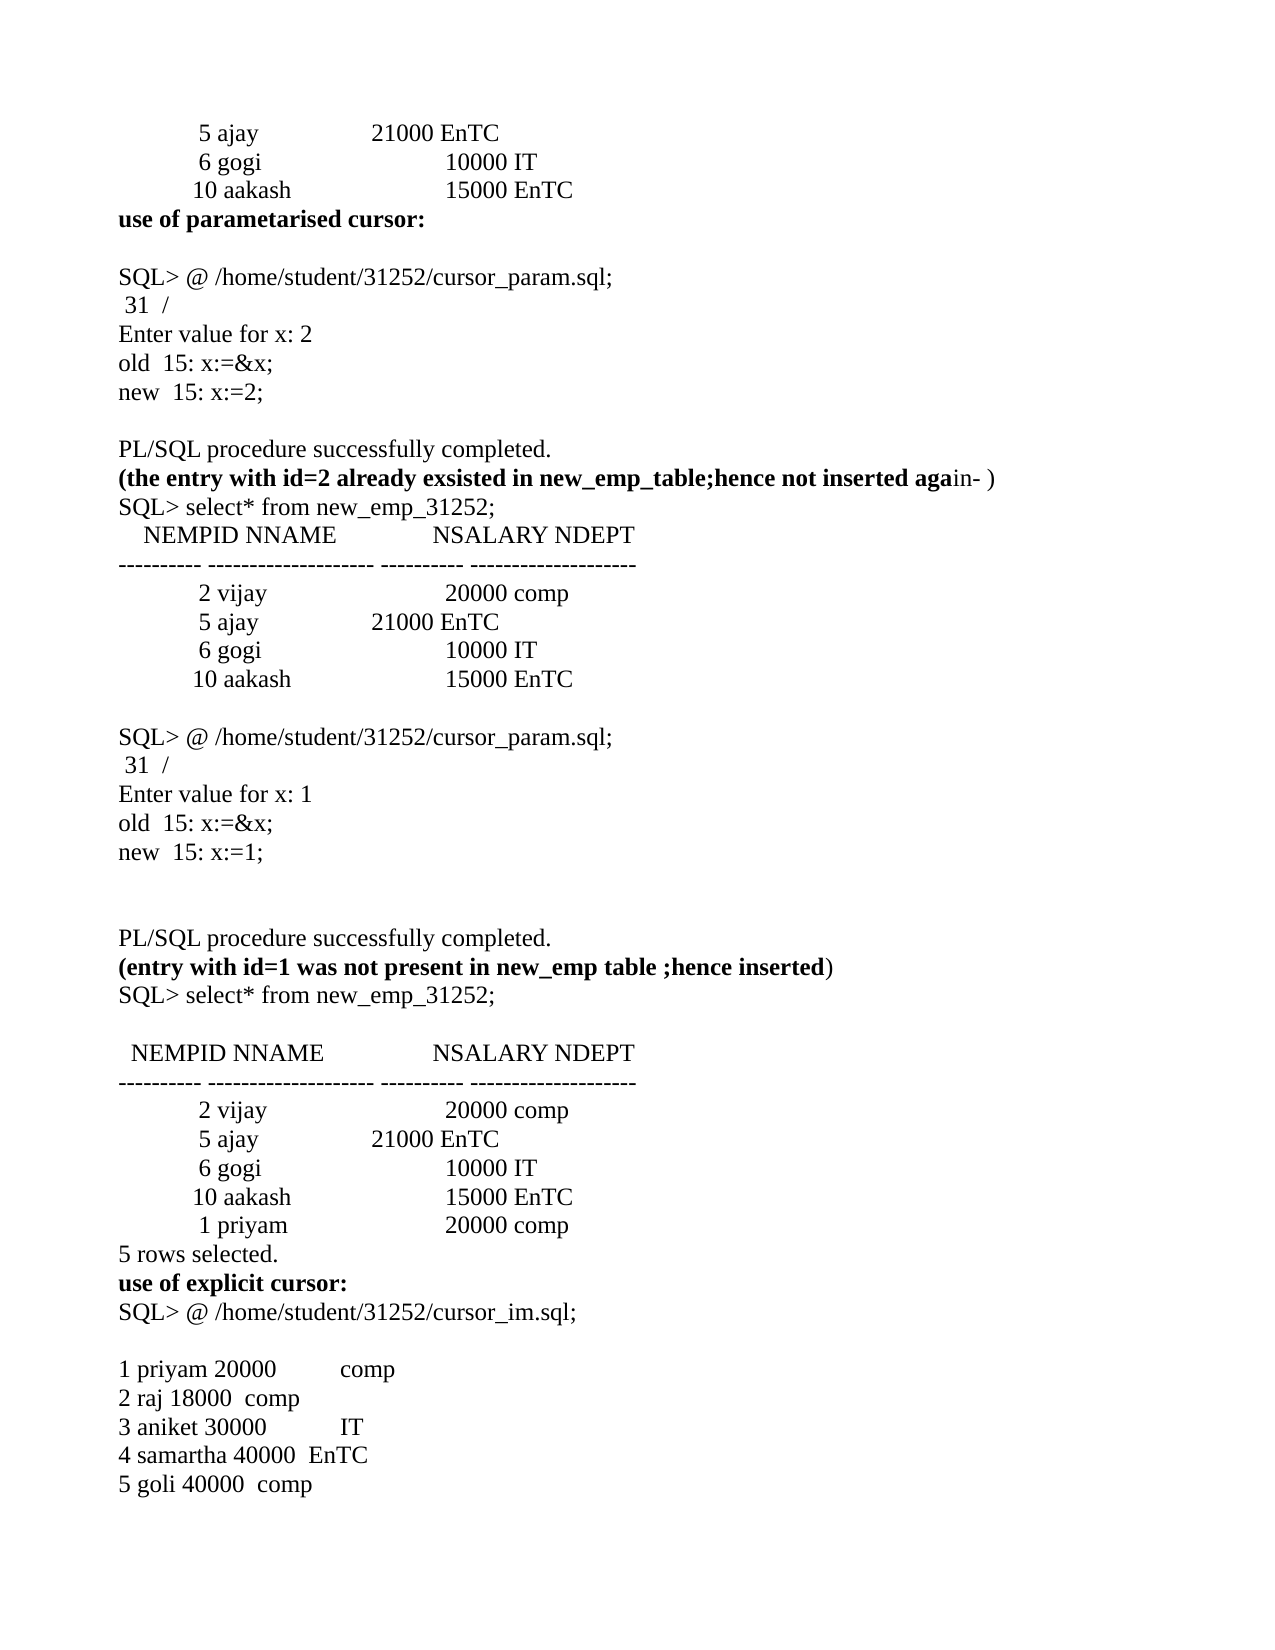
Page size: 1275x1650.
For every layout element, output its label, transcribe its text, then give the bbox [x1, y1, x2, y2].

text new 15: x:=1; [118, 837, 1157, 866]
text NEMPID NNAME NSALARY NDEPT [118, 1038, 1157, 1067]
text 10 aakash 15000 EnTC [118, 1182, 1157, 1211]
text ---------- -------------------- ---------- -------------------- [118, 549, 1157, 578]
text old 15: x:=&x; [118, 808, 1157, 837]
text use of parametarised cursor: [118, 204, 1157, 233]
text 1 priyam 20000 comp [118, 1211, 1157, 1239]
text 1 priyam 20000 comp [118, 1354, 1157, 1383]
text 5 rows selected. [118, 1239, 1157, 1268]
text (the entry with id=2 already exsisted in new_emp_table;hence not inserted again- ) [118, 463, 1157, 492]
text Enter value for x: 2 [118, 319, 1157, 348]
text (entry with id=1 was not present in new_emp table ;hence inserted) [118, 952, 1157, 981]
text 2 vijay 20000 comp [118, 1096, 1157, 1124]
text SQL> select* from new_emp_31252; [118, 981, 1157, 1009]
text SQL> @ /home/student/31252/cursor_im.sql; [118, 1297, 1157, 1326]
text 10 aakash 15000 EnTC [118, 176, 1157, 204]
text 6 gogi 10000 IT [118, 636, 1157, 664]
text NEMPID NNAME NSALARY NDEPT [118, 521, 1157, 549]
text 6 gogi 10000 IT [118, 147, 1157, 176]
text new 15: x:=2; [118, 377, 1157, 406]
text 5 goli 40000 comp [118, 1469, 1157, 1498]
text 4 samartha 40000 EnTC [118, 1441, 1157, 1469]
text 10 aakash 15000 EnTC [118, 664, 1157, 693]
text SQL> select* from new_emp_31252; [118, 492, 1157, 521]
text Enter value for x: 1 [118, 779, 1157, 808]
text PL/SQL procedure successfully completed. [118, 923, 1157, 952]
text 3 aniket 30000 IT [118, 1412, 1157, 1441]
text old 15: x:=&x; [118, 348, 1157, 377]
text 5 ajay 21000 EnTC [118, 1124, 1157, 1153]
text 31 / [118, 751, 1157, 779]
text 2 raj 18000 comp [118, 1383, 1157, 1412]
text PL/SQL procedure successfully completed. [118, 434, 1157, 463]
text 2 vijay 20000 comp [118, 578, 1157, 607]
text ---------- -------------------- ---------- -------------------- [118, 1067, 1157, 1096]
text 5 ajay 21000 EnTC [118, 118, 1157, 147]
text use of explicit cursor: [118, 1268, 1157, 1297]
text 31 / [118, 291, 1157, 319]
text 5 ajay 21000 EnTC [118, 607, 1157, 636]
text SQL> @ /home/student/31252/cursor_param.sql; [118, 722, 1157, 751]
text SQL> @ /home/student/31252/cursor_param.sql; [118, 262, 1157, 291]
text 6 gogi 10000 IT [118, 1153, 1157, 1182]
